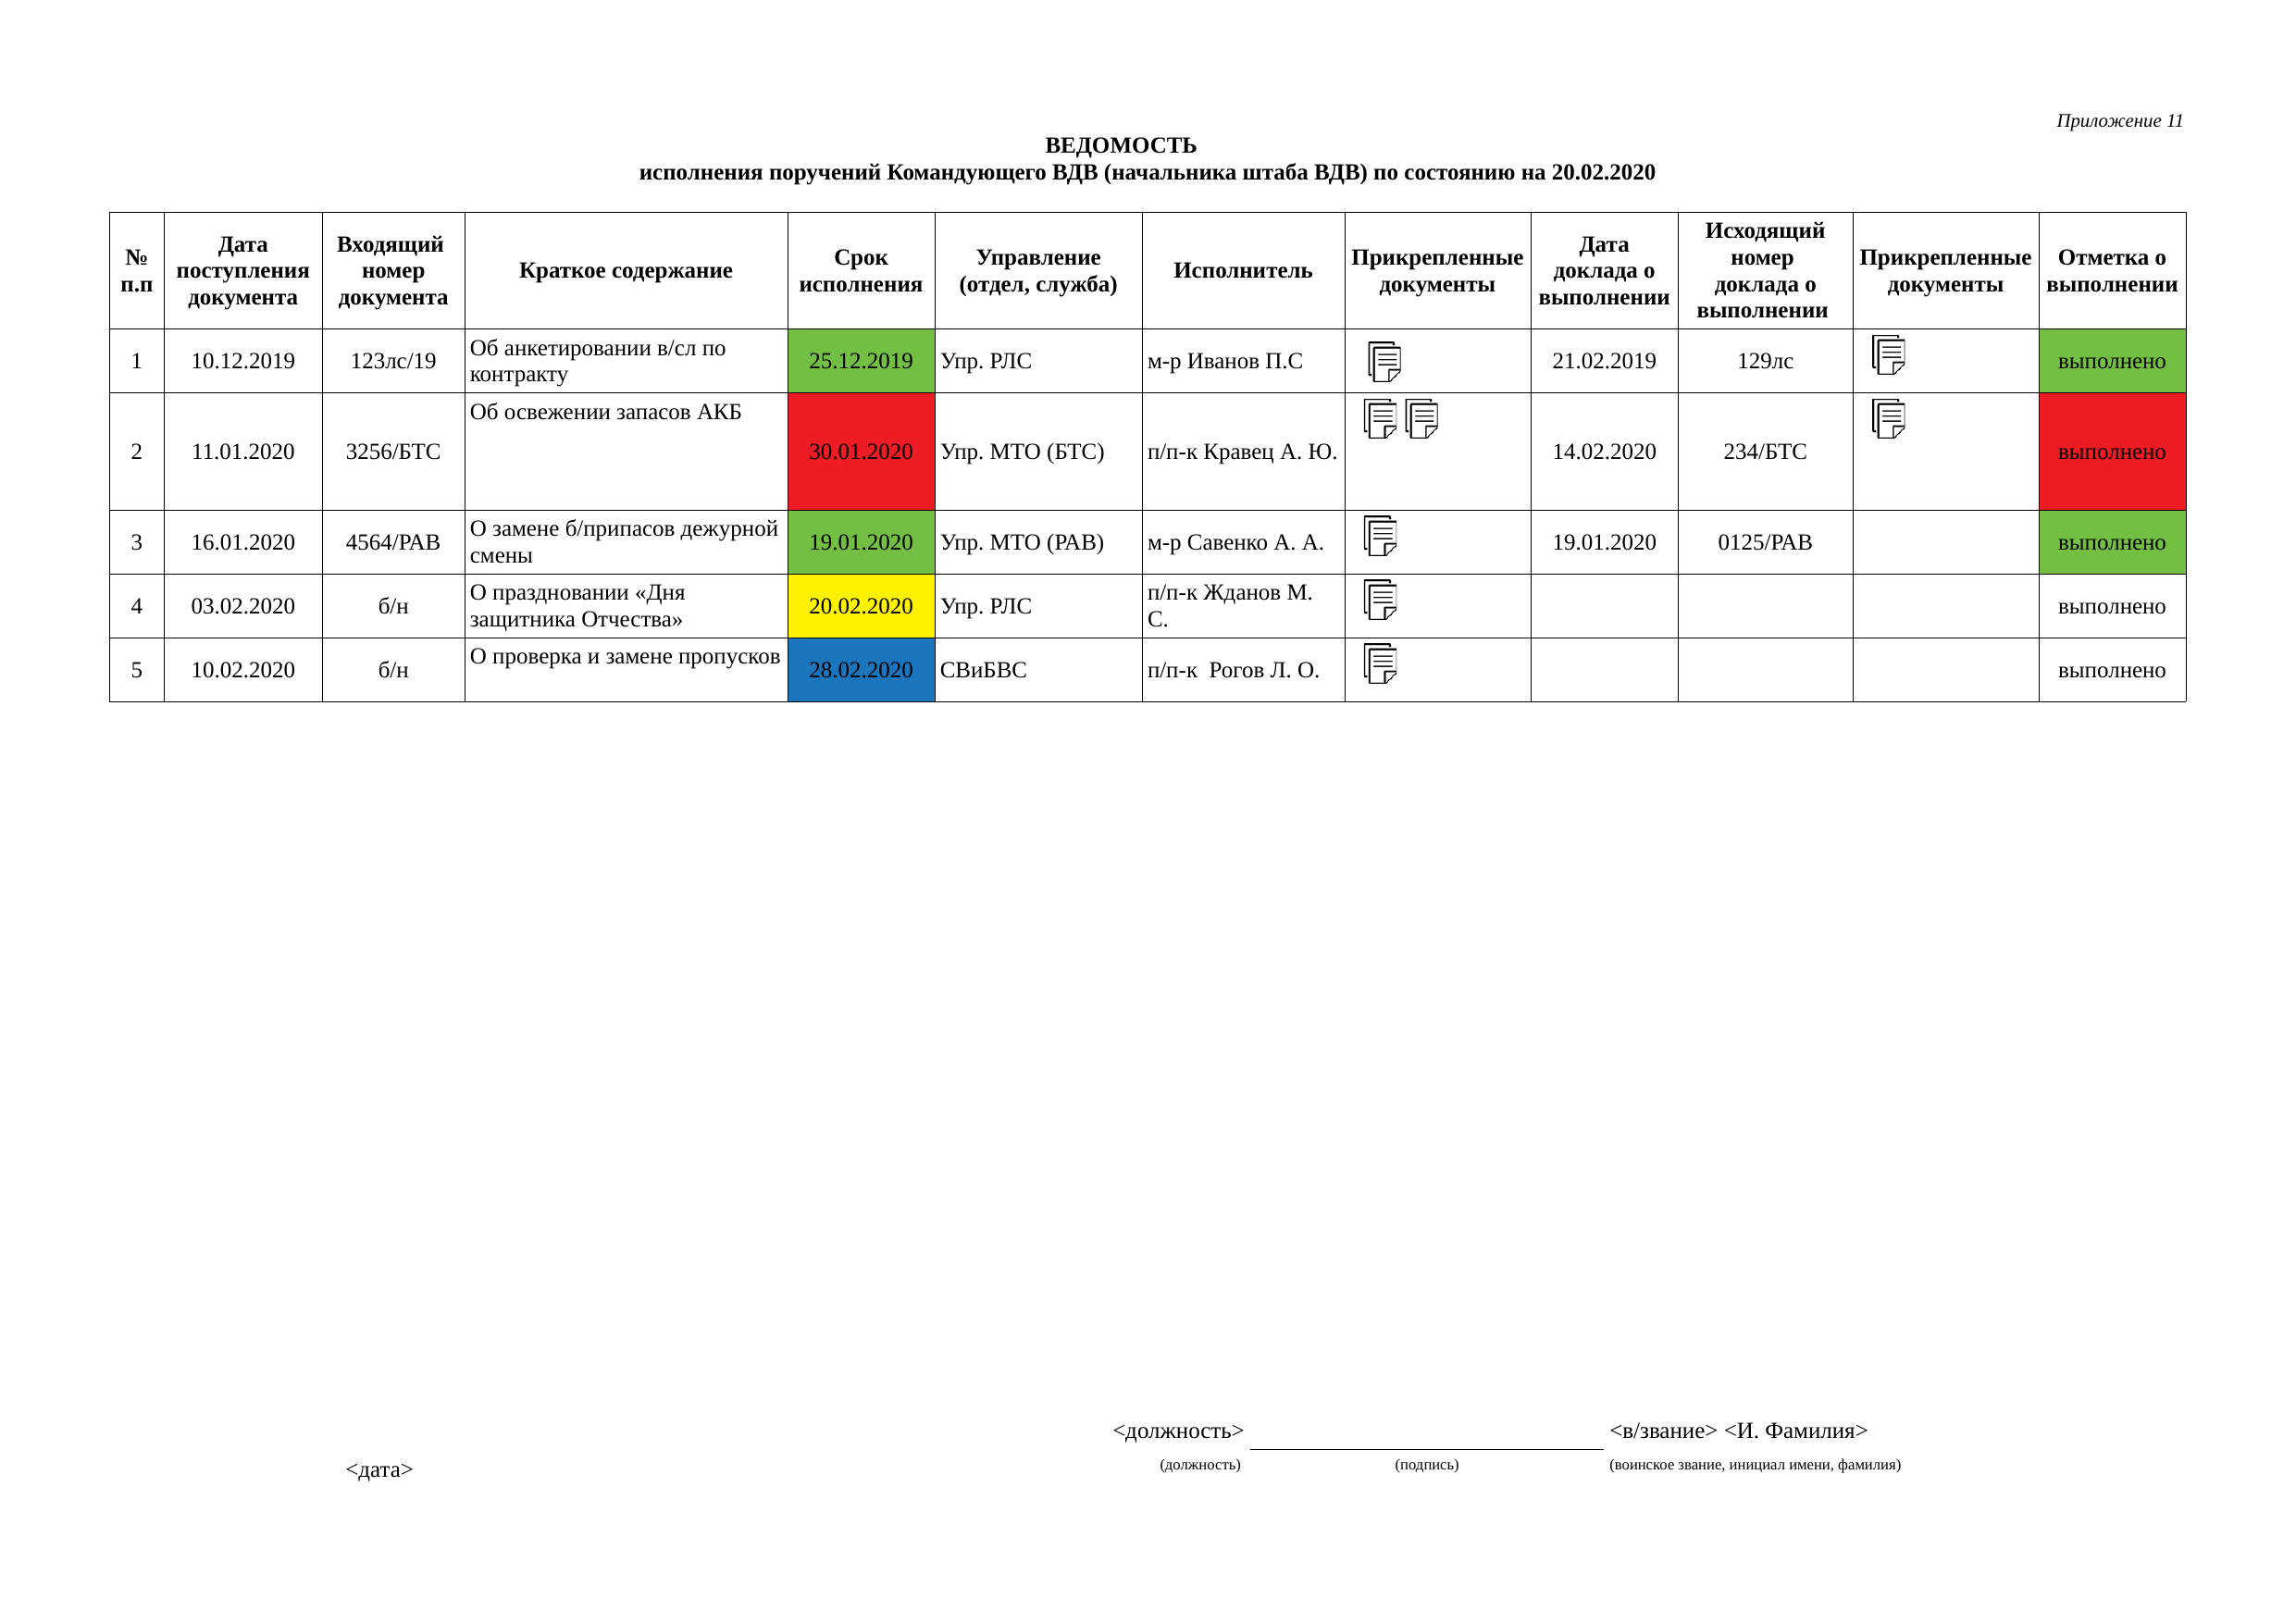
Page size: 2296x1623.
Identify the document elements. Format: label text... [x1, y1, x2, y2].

table_cell б/н [323, 638, 465, 701]
table_cell [1346, 638, 1531, 701]
table_cell [1679, 638, 1853, 701]
table_cell [1854, 638, 2039, 701]
picture [1363, 643, 1397, 684]
table_cell [1346, 575, 1531, 638]
table_cell 10.02.2020 [165, 638, 322, 701]
text ВЕДОМОСТЬ исполнения поручений Командующего ВДВ (начальника штаба ВДВ) по состоянию на 20.02.2020 [109, 131, 2186, 211]
picture [1363, 515, 1397, 556]
table_cell СВиБВС [936, 638, 1142, 701]
table_cell 4564/РАВ [323, 511, 465, 574]
table_header Прикрепленные документы [1854, 213, 2039, 328]
table_cell 3256/БТС [323, 393, 465, 510]
table_cell 30.01.2020 [788, 393, 935, 510]
table_cell 3 [110, 511, 164, 574]
table_cell [1854, 393, 2039, 510]
table_cell б/н [323, 575, 465, 638]
table_header Дата доклада о выполнении [1532, 213, 1678, 328]
table_cell Об анкетировании в/сл по контракту [465, 329, 788, 392]
table_cell 03.02.2020 [165, 575, 322, 638]
table_header Срок исполнения [788, 213, 935, 328]
table_cell выполнено [2040, 329, 2186, 392]
table_cell 28.02.2020 [788, 638, 935, 701]
table_cell [1346, 393, 1531, 510]
table_cell 25.12.2019 [788, 329, 935, 392]
table_header Входящий номер документа [323, 213, 465, 328]
table_header Управление (отдел, служба) [936, 213, 1142, 328]
table_cell 16.01.2020 [165, 511, 322, 574]
table_cell Об освежении запасов АКБ [465, 393, 788, 510]
table_cell Упр. МТО (БТС) [936, 393, 1142, 510]
picture [1363, 399, 1397, 439]
table_cell выполнено [2040, 511, 2186, 574]
table_header Дата поступления документа [165, 213, 322, 328]
table_cell 20.02.2020 [788, 575, 935, 638]
table_cell 19.01.2020 [1532, 511, 1678, 574]
table_cell [1854, 575, 2039, 638]
picture [1872, 335, 1905, 375]
table_cell п/п-к Рогов Л. О. [1143, 638, 1345, 701]
table_cell [1532, 575, 1678, 638]
picture [1368, 341, 1401, 382]
table_cell м-р Иванов П.С [1143, 329, 1345, 392]
table_cell [1854, 511, 2039, 574]
table_cell 5 [110, 638, 164, 701]
table_cell 10.12.2019 [165, 329, 322, 392]
table_cell 1 [110, 329, 164, 392]
table_cell [1346, 511, 1531, 574]
table_cell п/п-к Кравец А. Ю. [1143, 393, 1345, 510]
table_cell 0125/РАВ [1679, 511, 1853, 574]
text Приложение 11 [109, 109, 2186, 131]
table_cell [1854, 329, 2039, 392]
table_cell [1532, 638, 1678, 701]
table_cell м-р Савенко А. А. [1143, 511, 1345, 574]
table_cell 123лс/19 [323, 329, 465, 392]
table_header № п.п [110, 213, 164, 328]
table_header Исполнитель [1143, 213, 1345, 328]
table_cell 2 [110, 393, 164, 510]
table_header Исходящий номер доклада о выполнении [1679, 213, 1853, 328]
table_cell [1679, 575, 1853, 638]
table_cell Упр. РЛС [936, 575, 1142, 638]
table_cell выполнено [2040, 638, 2186, 701]
table_cell О замене б/припасов дежурной смены [465, 511, 788, 574]
table_cell 4 [110, 575, 164, 638]
table_cell 21.02.2019 [1532, 329, 1678, 392]
table_cell 234/БТС [1679, 393, 1853, 510]
picture [1363, 579, 1397, 620]
table_cell О праздновании «Дня защитника Отчества» [465, 575, 788, 638]
table_cell выполнено [2040, 393, 2186, 510]
table_cell выполнено [2040, 575, 2186, 638]
table_cell [1346, 329, 1531, 392]
table_header Отметка о выполнении [2040, 213, 2186, 328]
table_header Прикрепленные документы [1346, 213, 1531, 328]
table_cell 11.01.2020 [165, 393, 322, 510]
table_cell 14.02.2020 [1532, 393, 1678, 510]
table_cell Упр. МТО (РАВ) [936, 511, 1142, 574]
table_cell О проверка и замене пропусков [465, 638, 788, 701]
table_cell 19.01.2020 [788, 511, 935, 574]
table_cell 129лс [1679, 329, 1853, 392]
table_cell п/п-к Жданов М. С. [1143, 575, 1345, 638]
picture [1405, 399, 1438, 439]
table_header Краткое содержание [465, 213, 788, 328]
table_cell Упр. РЛС [936, 329, 1142, 392]
picture [1872, 399, 1905, 439]
